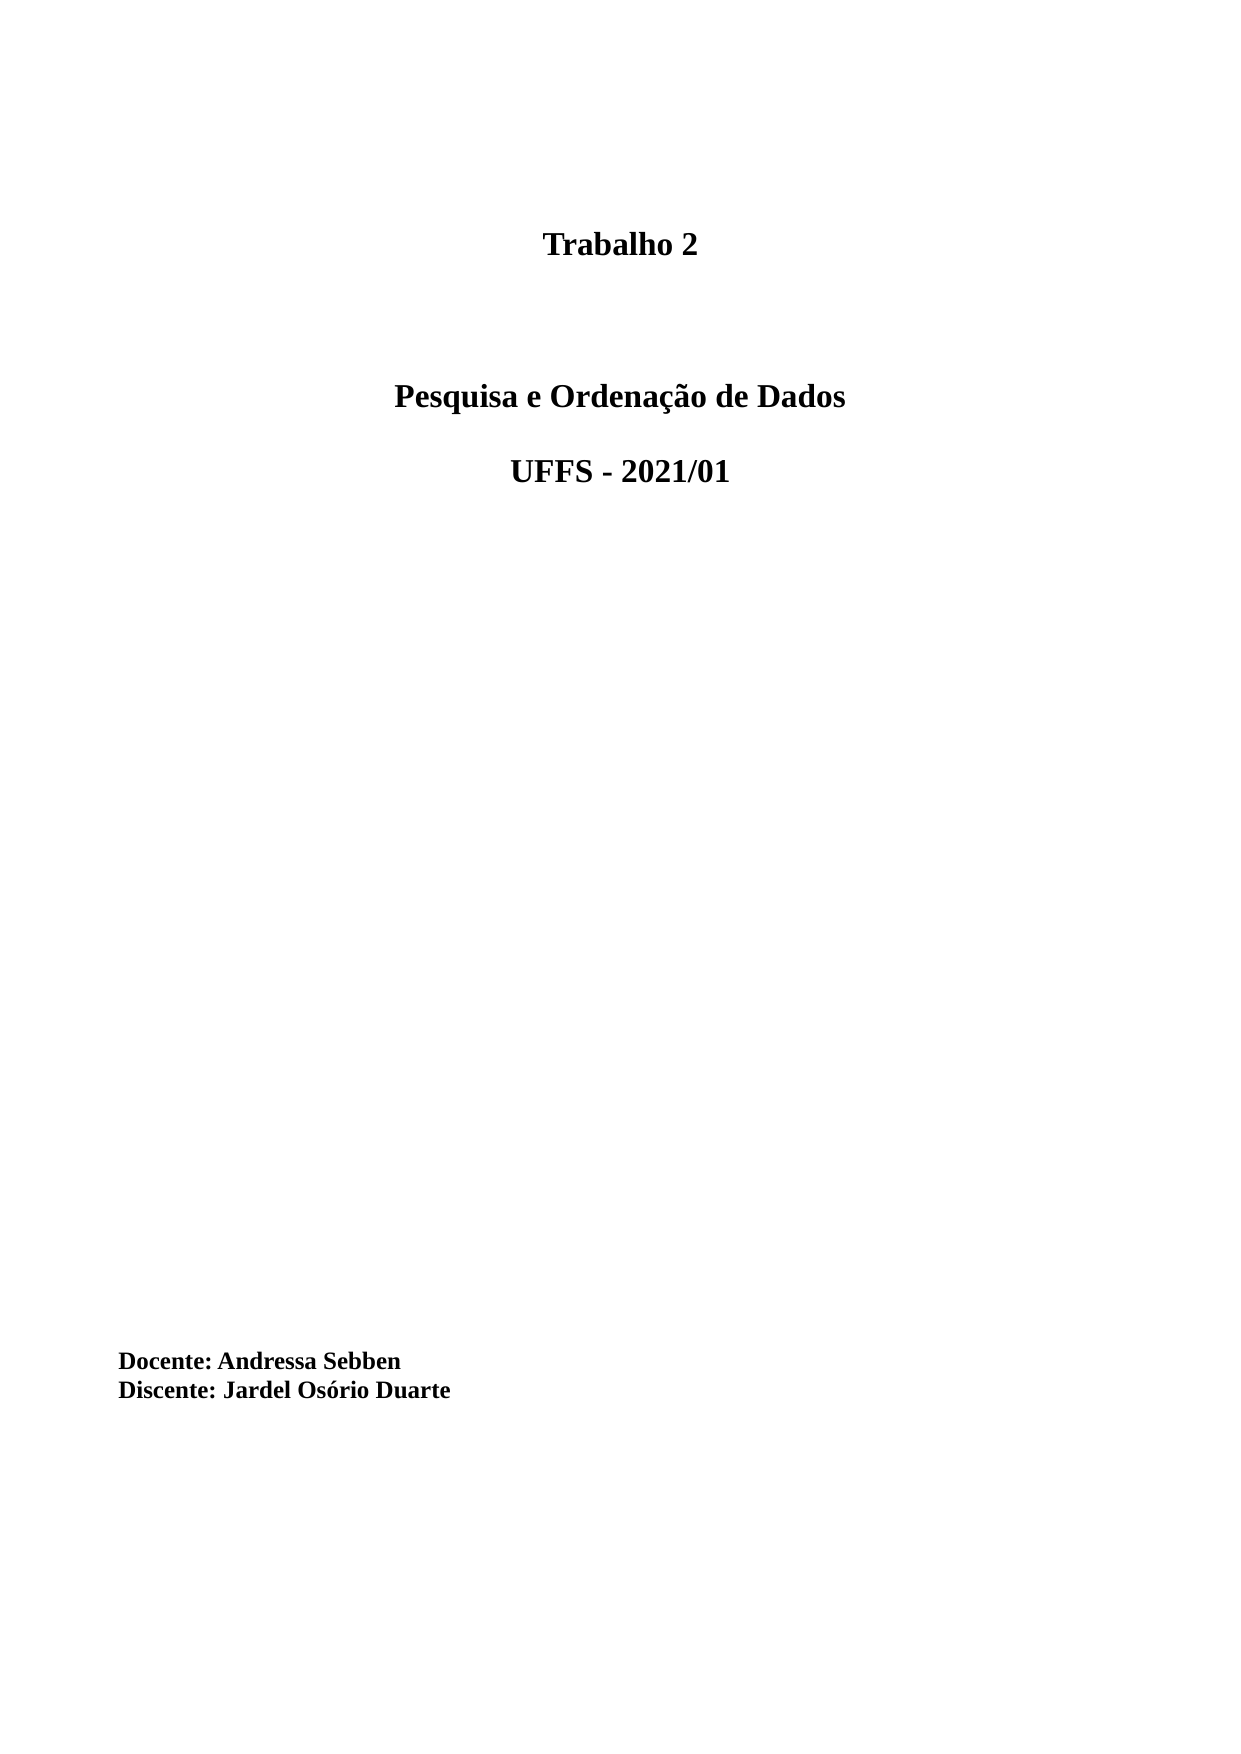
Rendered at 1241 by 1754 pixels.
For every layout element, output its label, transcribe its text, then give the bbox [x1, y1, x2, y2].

text Docente: Andressa Sebben [118, 1346, 1122, 1375]
subtitle Pesquisa e Ordenação de Dados [118, 376, 1122, 414]
subtitle Trabalho 2 [118, 224, 1122, 263]
subtitle UFFS - 2021/01 [118, 452, 1122, 490]
text Discente: Jardel Osório Duarte [118, 1375, 1122, 1403]
